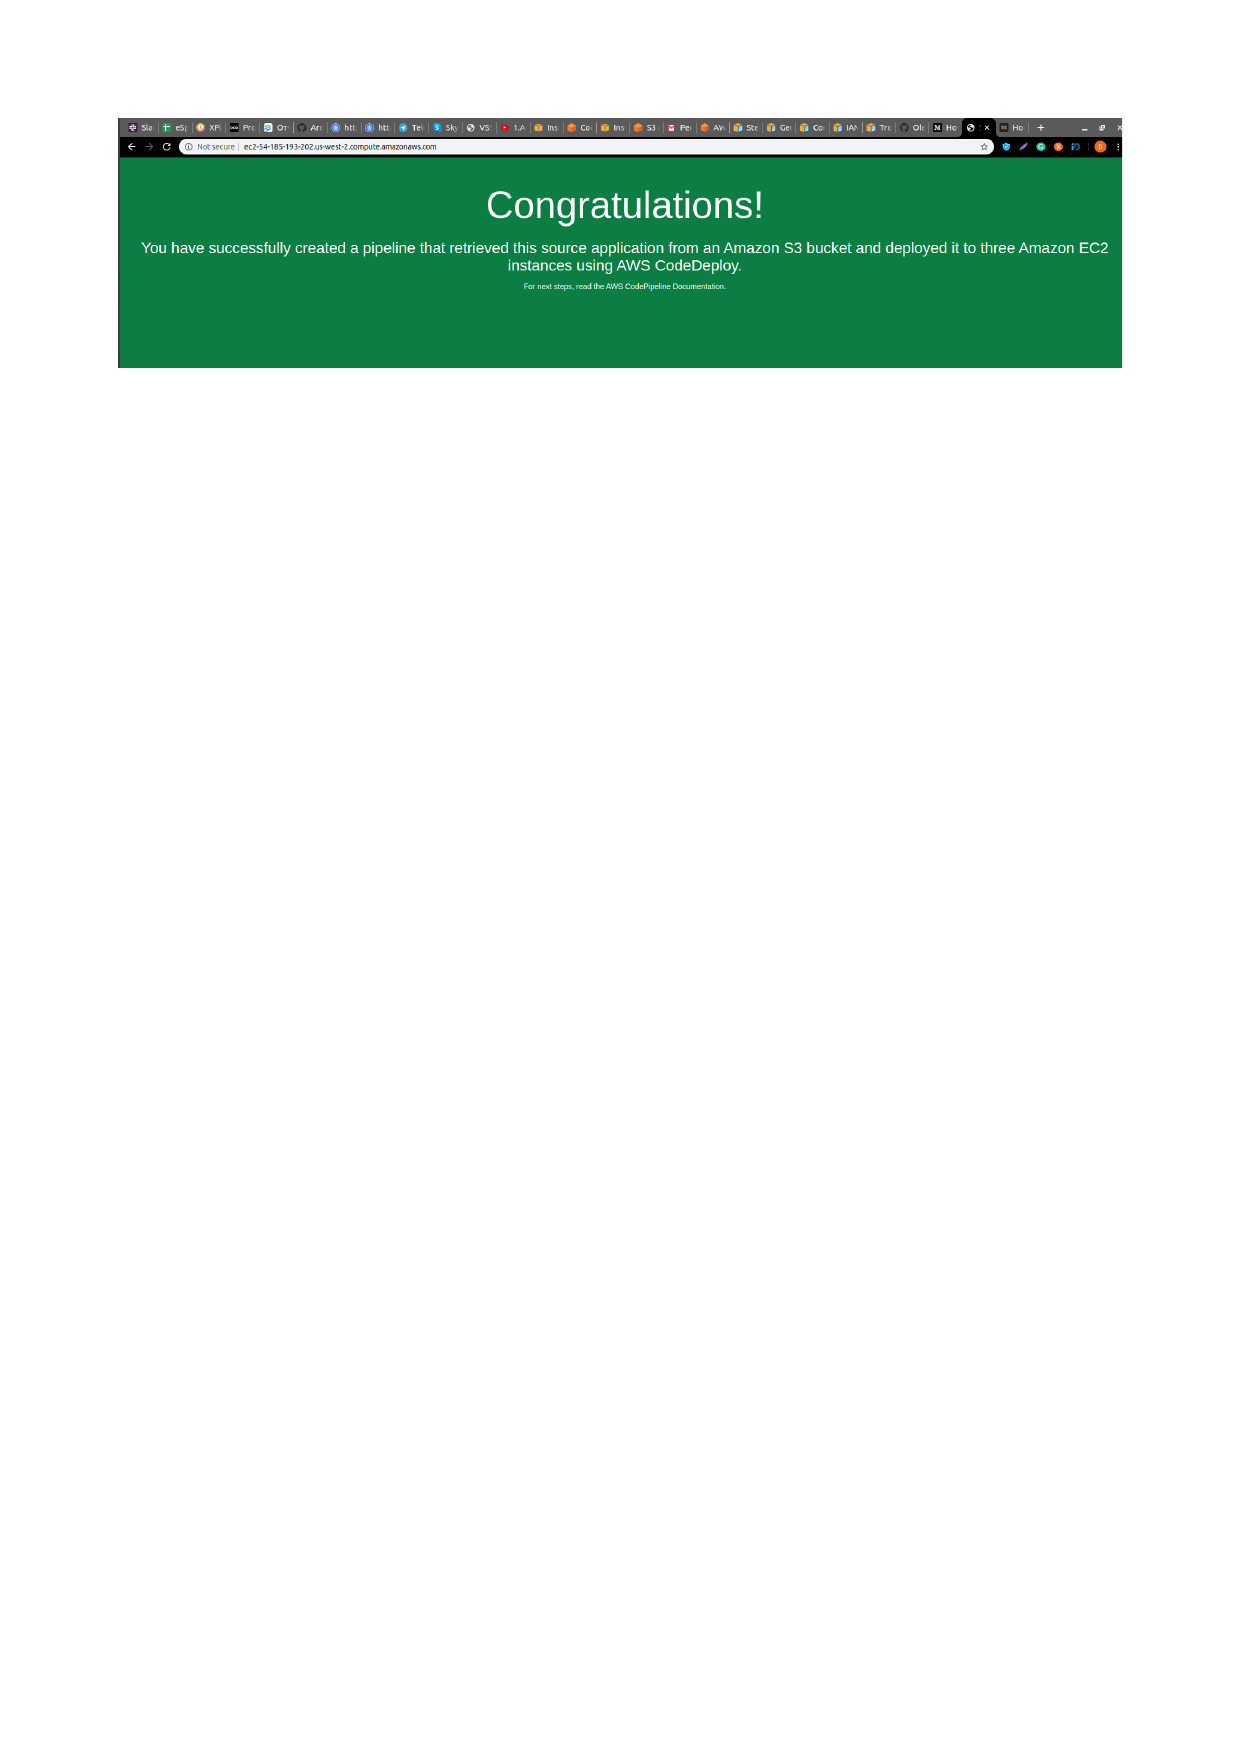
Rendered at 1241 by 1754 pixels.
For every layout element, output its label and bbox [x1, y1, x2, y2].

picture [118, 118, 1123, 368]
